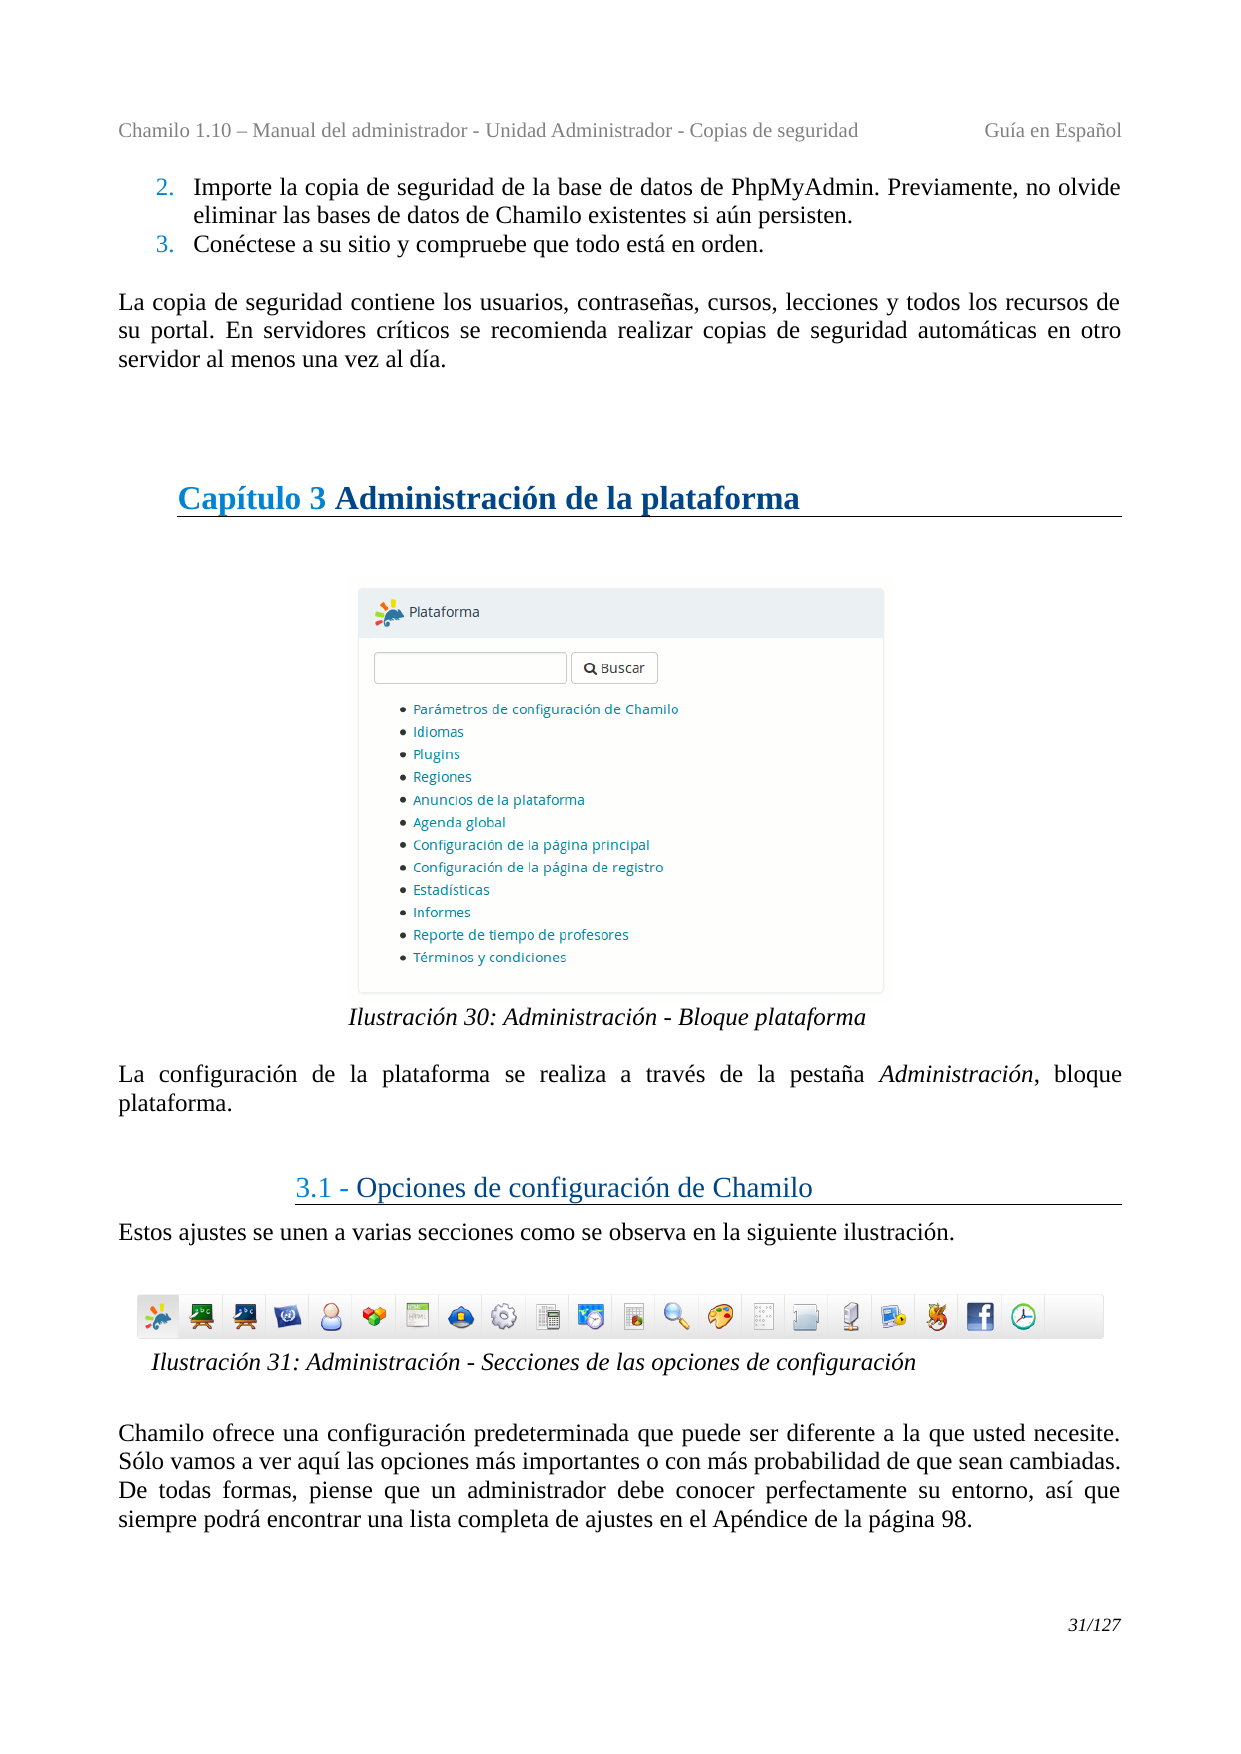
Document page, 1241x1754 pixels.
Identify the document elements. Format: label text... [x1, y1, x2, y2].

list Conéctese a su sitio y compruebe que todo está en orden. [156, 229, 1122, 258]
text Ilustración 31: Administración - Secciones de las opciones de configuración [151, 1348, 1089, 1376]
text La configuración de la plataforma se realiza a través de la pestaña Administración, bloque plataforma. [118, 1059, 1122, 1117]
subtitle Administración de la plataforma [177, 478, 1122, 516]
picture [128, 1287, 1113, 1348]
text Estos ajustes se unen a varias secciones como se observa en la siguiente ilustración. [118, 1217, 1122, 1246]
text Chamilo ofrece una configuración predeterminada que puede ser diferente a la que usted necesite. Sólo vamos a ver aquí las opciones más importantes o con más probabilidad de que sean cambiadas. De todas formas, piense que un administrador debe conocer perfectamente su entorno, así que siempre podrá encontrar una lista completa de ajustes en el Apéndice de la página 99. [118, 1418, 1122, 1533]
picture [348, 577, 893, 1002]
subtitle Opciones de configuración de Chamilo [295, 1171, 1122, 1204]
text Ilustración 30: Administración - Bloque plataforma [348, 1002, 892, 1031]
list Importe la copia de seguridad de la base de datos de PhpMyAdmin. Previamente, no olvide eliminar las bases de datos de Chamilo existentes si aún persisten. [156, 172, 1122, 229]
text La copia de seguridad contiene los usuarios, contraseñas, cursos, lecciones y todos los recursos de su portal. En servidores críticos se recomienda realizar copias de seguridad automáticas en otro servidor al menos una vez al día. [118, 287, 1122, 373]
